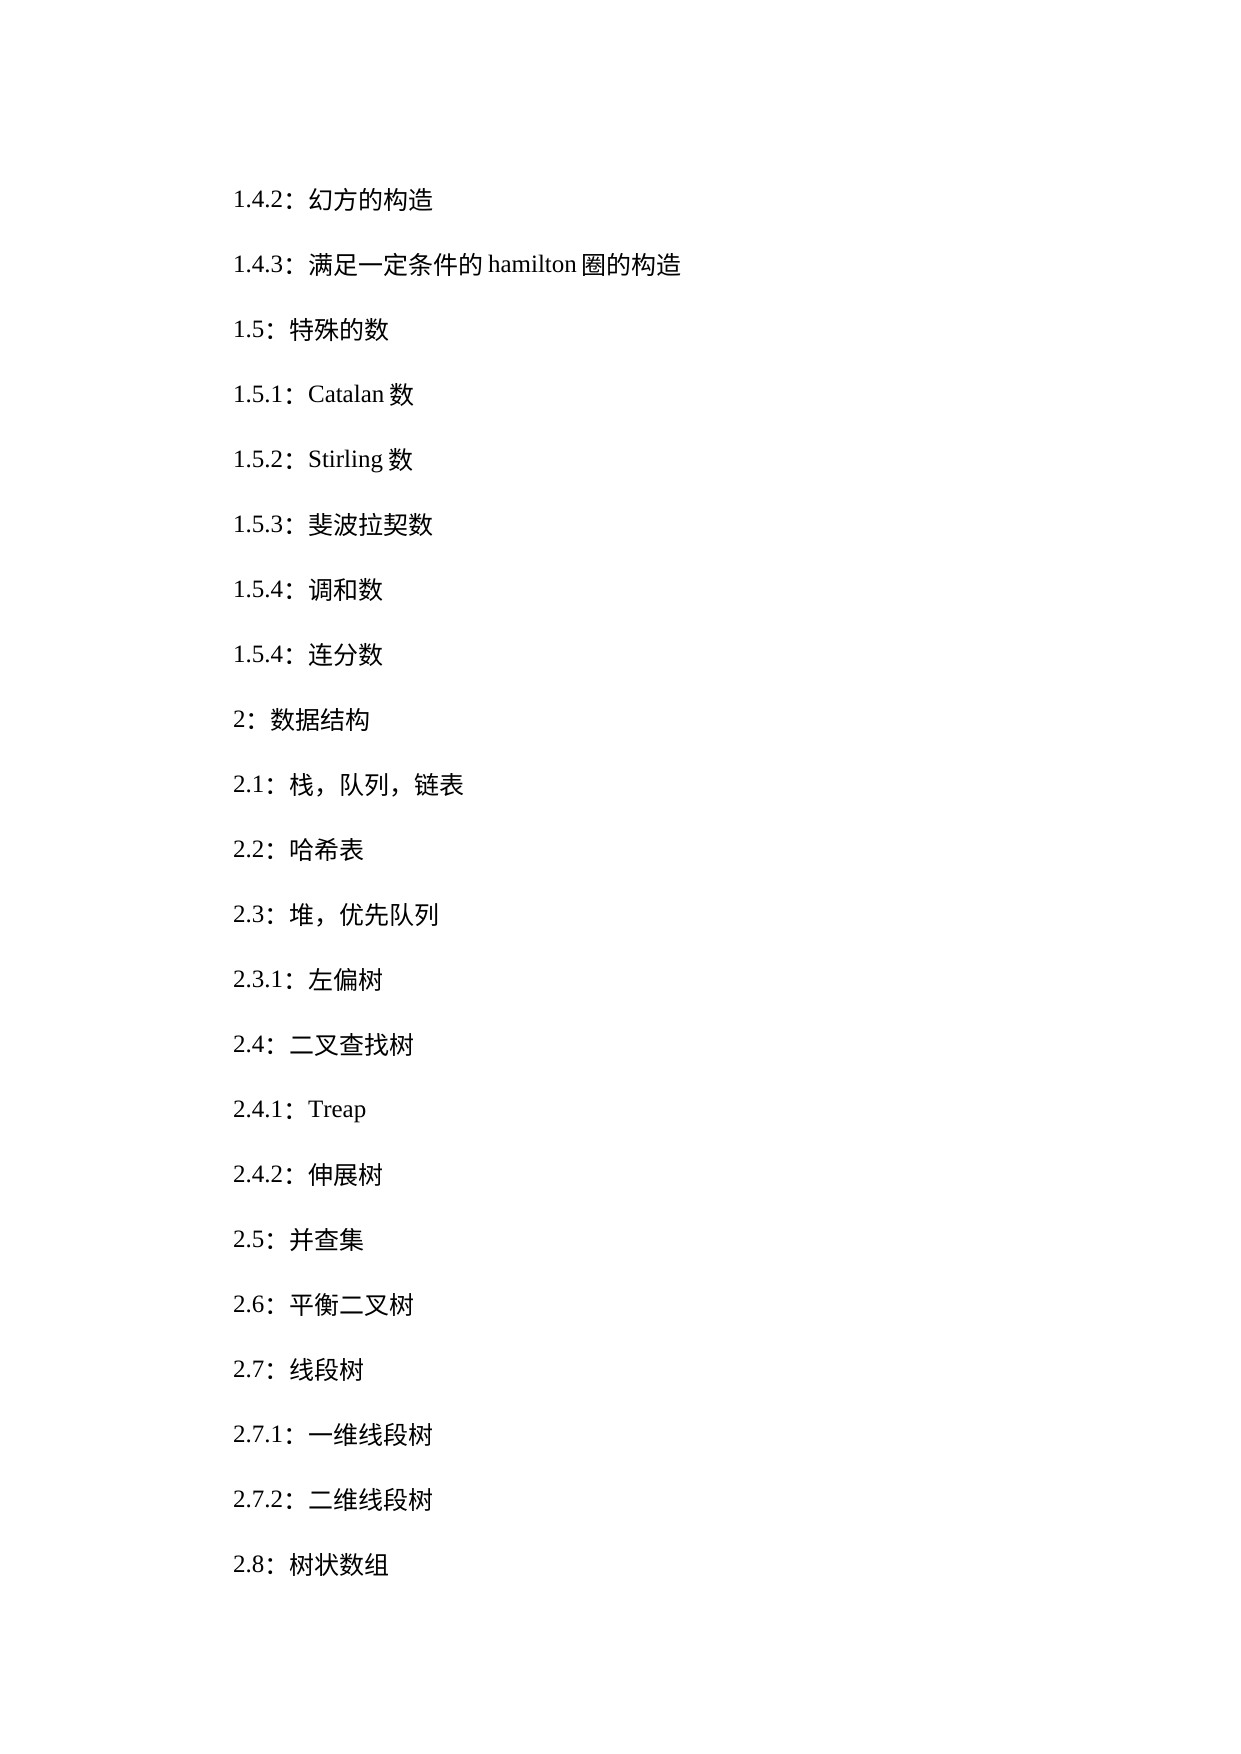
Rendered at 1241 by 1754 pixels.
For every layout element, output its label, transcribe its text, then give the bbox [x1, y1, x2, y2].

text 2：数据结构 [187, 682, 1053, 747]
text 2.7.2：二维线段树 [187, 1462, 1053, 1527]
text 2.3：堆，优先队列 [187, 877, 1053, 942]
text 2.4.2：伸展树 [187, 1137, 1053, 1202]
text 1.5：特殊的数 [187, 292, 1053, 357]
text 2.7.1：一维线段树 [187, 1397, 1053, 1462]
text 2.8：树状数组 [187, 1527, 1053, 1592]
text 2.7：线段树 [187, 1332, 1053, 1397]
text 1.5.1：Catalan数 [187, 357, 1053, 422]
text 1.4.2：幻方的构造 [187, 162, 1053, 227]
text 2.1：栈，队列，链表 [187, 747, 1053, 812]
text 2.2：哈希表 [187, 812, 1053, 877]
text 1.5.4：调和数 [187, 552, 1053, 617]
text 2.6：平衡二叉树 [187, 1267, 1053, 1332]
text 2.4.1：Treap [187, 1072, 1053, 1137]
text 1.4.3：满足一定条件的hamilton圈的构造 [187, 227, 1053, 292]
text 2.4：二叉查找树 [187, 1007, 1053, 1072]
text 1.5.3：斐波拉契数 [187, 487, 1053, 552]
text 2.5：并查集 [187, 1202, 1053, 1267]
text 1.5.2：Stirling数 [187, 422, 1053, 487]
text 1.5.4：连分数 [187, 617, 1053, 682]
text 2.3.1：左偏树 [187, 942, 1053, 1007]
